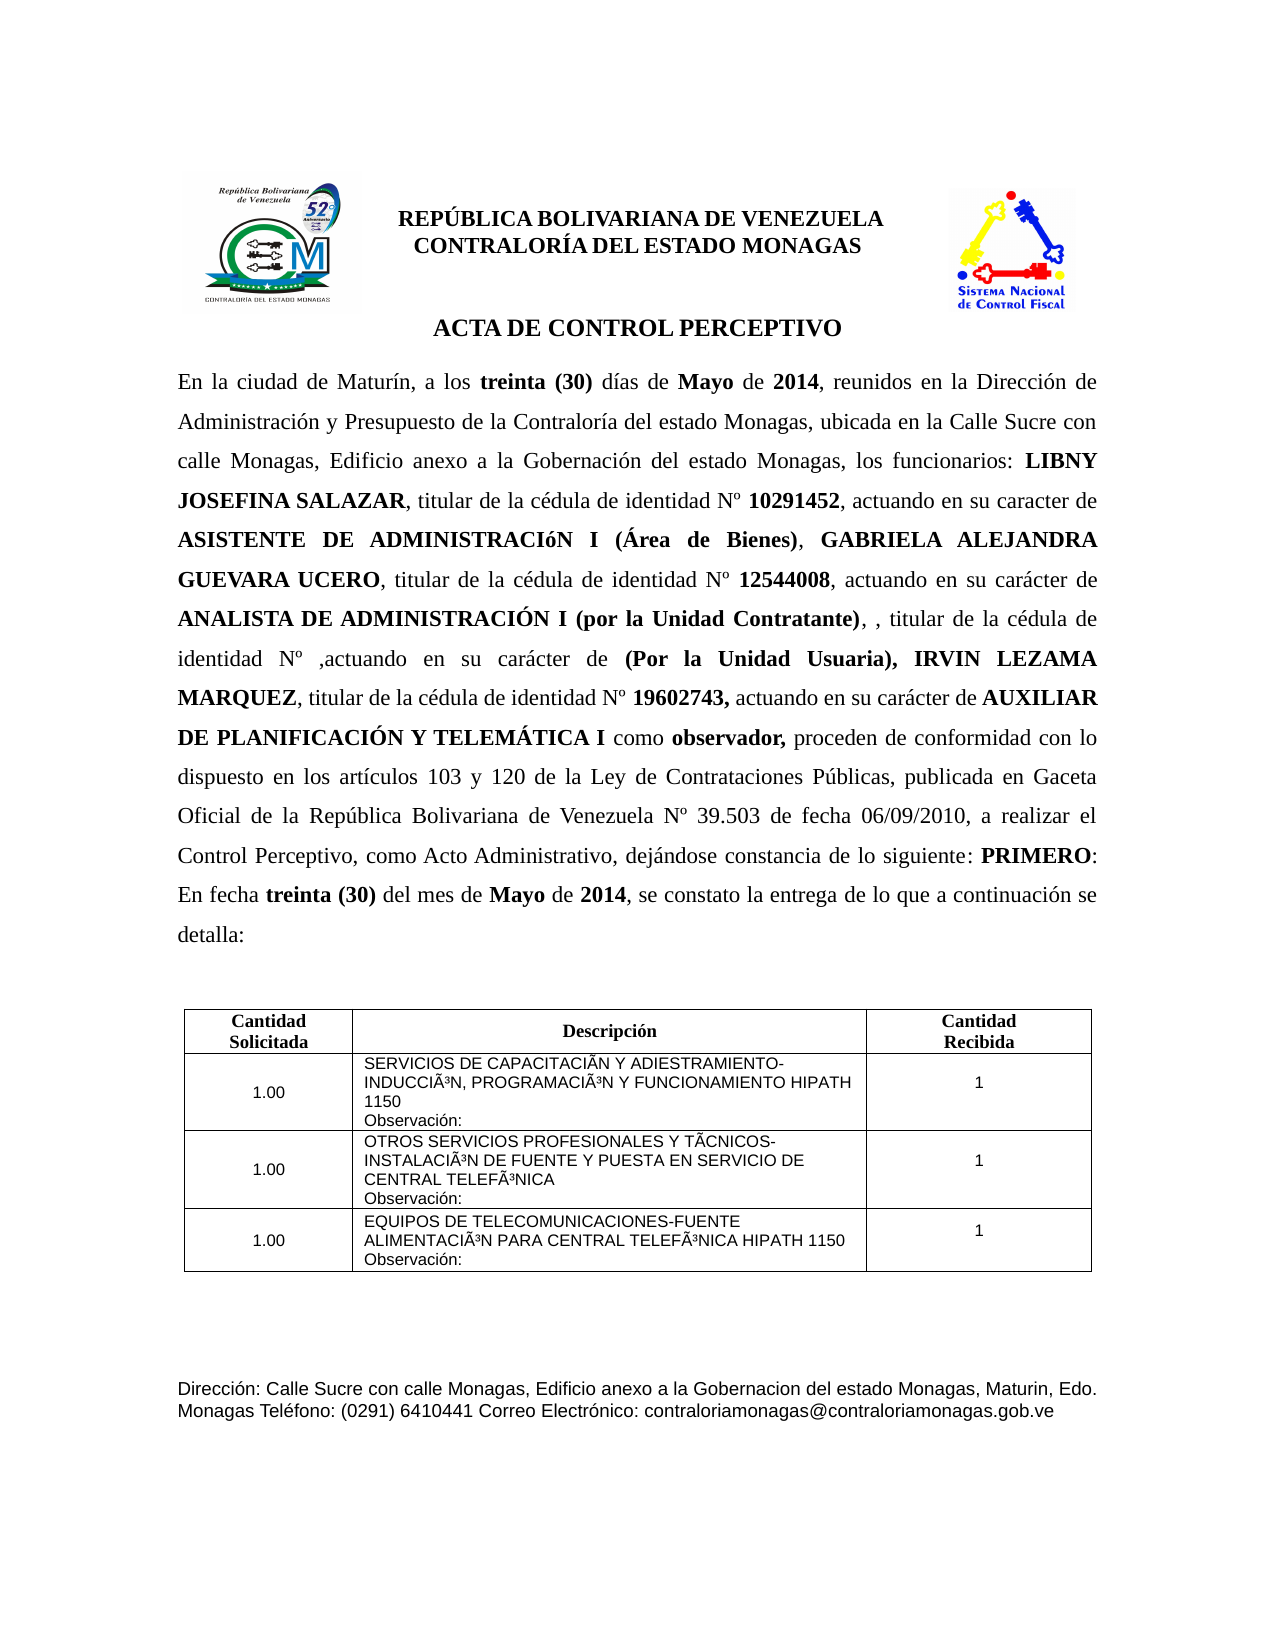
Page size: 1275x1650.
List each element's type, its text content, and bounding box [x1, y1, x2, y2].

table_cell 1 [867, 1131, 1091, 1208]
table_cell 1.00 [185, 1054, 352, 1130]
table_cell 1.00 [185, 1209, 352, 1271]
table_cell 1.00 [185, 1131, 352, 1208]
table_header Descripción [353, 1010, 866, 1053]
table_cell 1 [867, 1209, 1091, 1271]
picture [948, 188, 1076, 312]
table_header Cantidad Solicitada [185, 1010, 352, 1053]
table_cell OTROS SERVICIOS PROFESIONALES Y TÃCNICOS-INSTALACIÃ³N DE FUENTE Y PUESTA EN SERVICIO DE CENTRAL TELEFÃ³NICA Observación: [353, 1131, 866, 1208]
text ACTA DE CONTROL PERCEPTIVO [177, 313, 1098, 342]
table_header Cantidad Recibida [867, 1010, 1091, 1053]
table_cell SERVICIOS DE CAPACITACIÃN Y ADIESTRAMIENTO-INDUCCIÃ³N, PROGRAMACIÃ³N Y FUNCIONAMIENTO HIPATH 1150 Observación: [353, 1054, 866, 1130]
picture [182, 171, 363, 314]
text En la ciudad de Maturín, a los treinta (30) días de Mayo de 2014, reunidos en la Dirección de Administración y Presupuesto de la Contraloría del estado Monagas, ubicada en la Calle Sucre con calle Monagas, Edificio anexo a la Gobernación del estado Monagas, los funcionarios: LIBNY JOSEFINA SALAZAR, titular de la cédula de identidad Nº 10291452, actuando en su caracter de ASISTENTE DE ADMINISTRACIóN I (Área de Bienes), GABRIELA ALEJANDRA GUEVARA UCERO, titular de la cédula de identidad Nº 12544008, actuando en su carácter de ANALISTA DE ADMINISTRACIÓN I (por la Unidad Contratante), , titular de la cédula de identidad Nº ,actuando en su carácter de (Por la Unidad Usuaria), IRVIN LEZAMA MARQUEZ, titular de la cédula de identidad Nº 19602743, actuando en su carácter de AUXILIAR DE PLANIFICACIÓN Y TELEMÁTICA I como observador, proceden de conformidad con lo dispuesto en los artículos 103 y 120 de la Ley de Contrataciones Públicas, publicada en Gaceta Oficial de la República Bolivariana de Venezuela Nº 39.503 de fecha 06/09/2010, a realizar el Control Perceptivo, como Acto Administrativo, dejándose constancia de lo siguiente: PRIMERO: En fecha treinta (30) del mes de Mayo de 2014, se constato la entrega de lo que a continuación se detalla: [177, 368, 1098, 947]
table_cell 1 [867, 1054, 1091, 1130]
table_cell EQUIPOS DE TELECOMUNICACIONES-FUENTE ALIMENTACIÃ³N PARA CENTRAL TELEFÃ³NICA HIPATH 1150 Observación: [353, 1209, 866, 1271]
